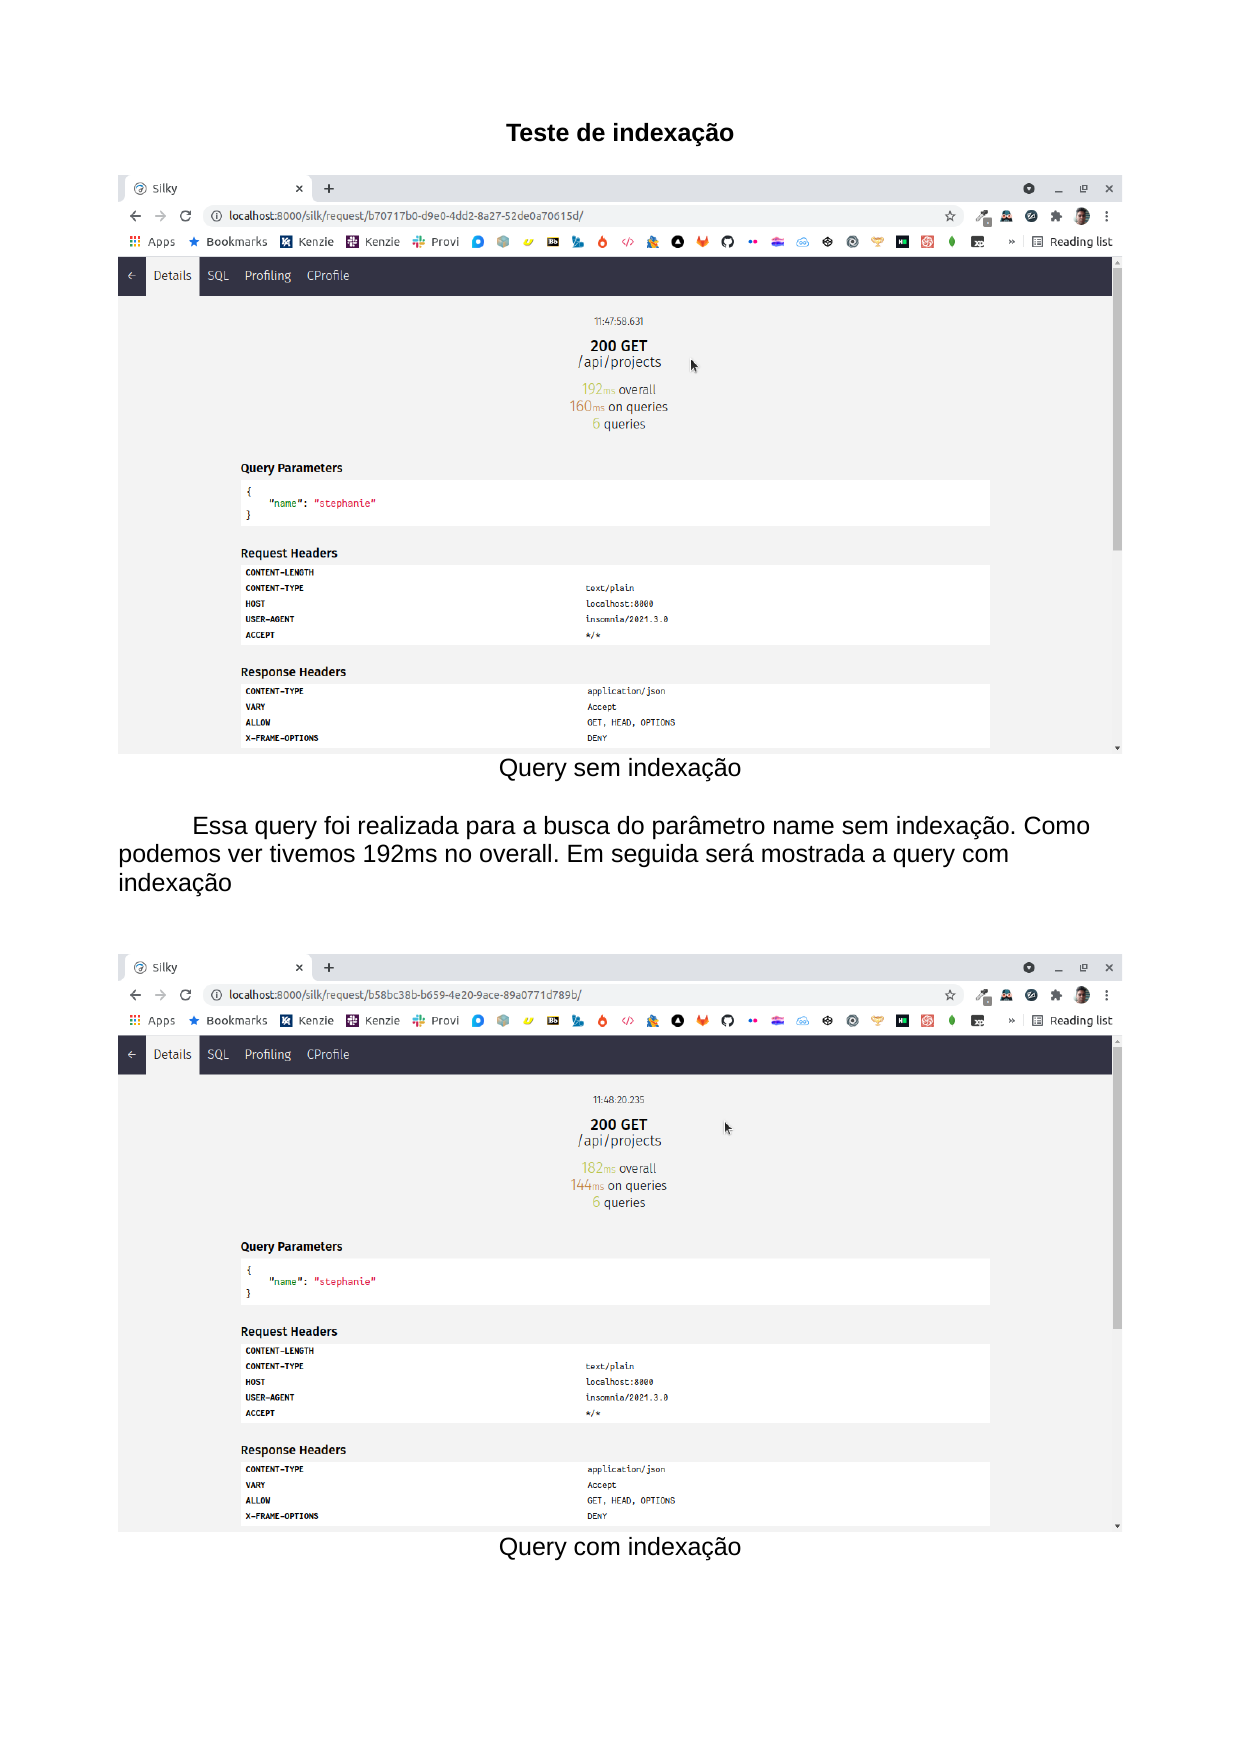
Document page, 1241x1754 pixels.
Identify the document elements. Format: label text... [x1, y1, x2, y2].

picture [118, 954, 1123, 1532]
text Query com indexação [118, 1532, 1122, 1561]
text Query sem indexação [118, 754, 1122, 782]
text Teste de indexação [118, 118, 1122, 147]
text Essa query foi realizada para a busca do parâmetro name sem indexação. Como podemos ver tivemos 192ms no overall. Em seguida será mostrada a query com indexação [118, 811, 1122, 897]
picture [118, 175, 1123, 754]
